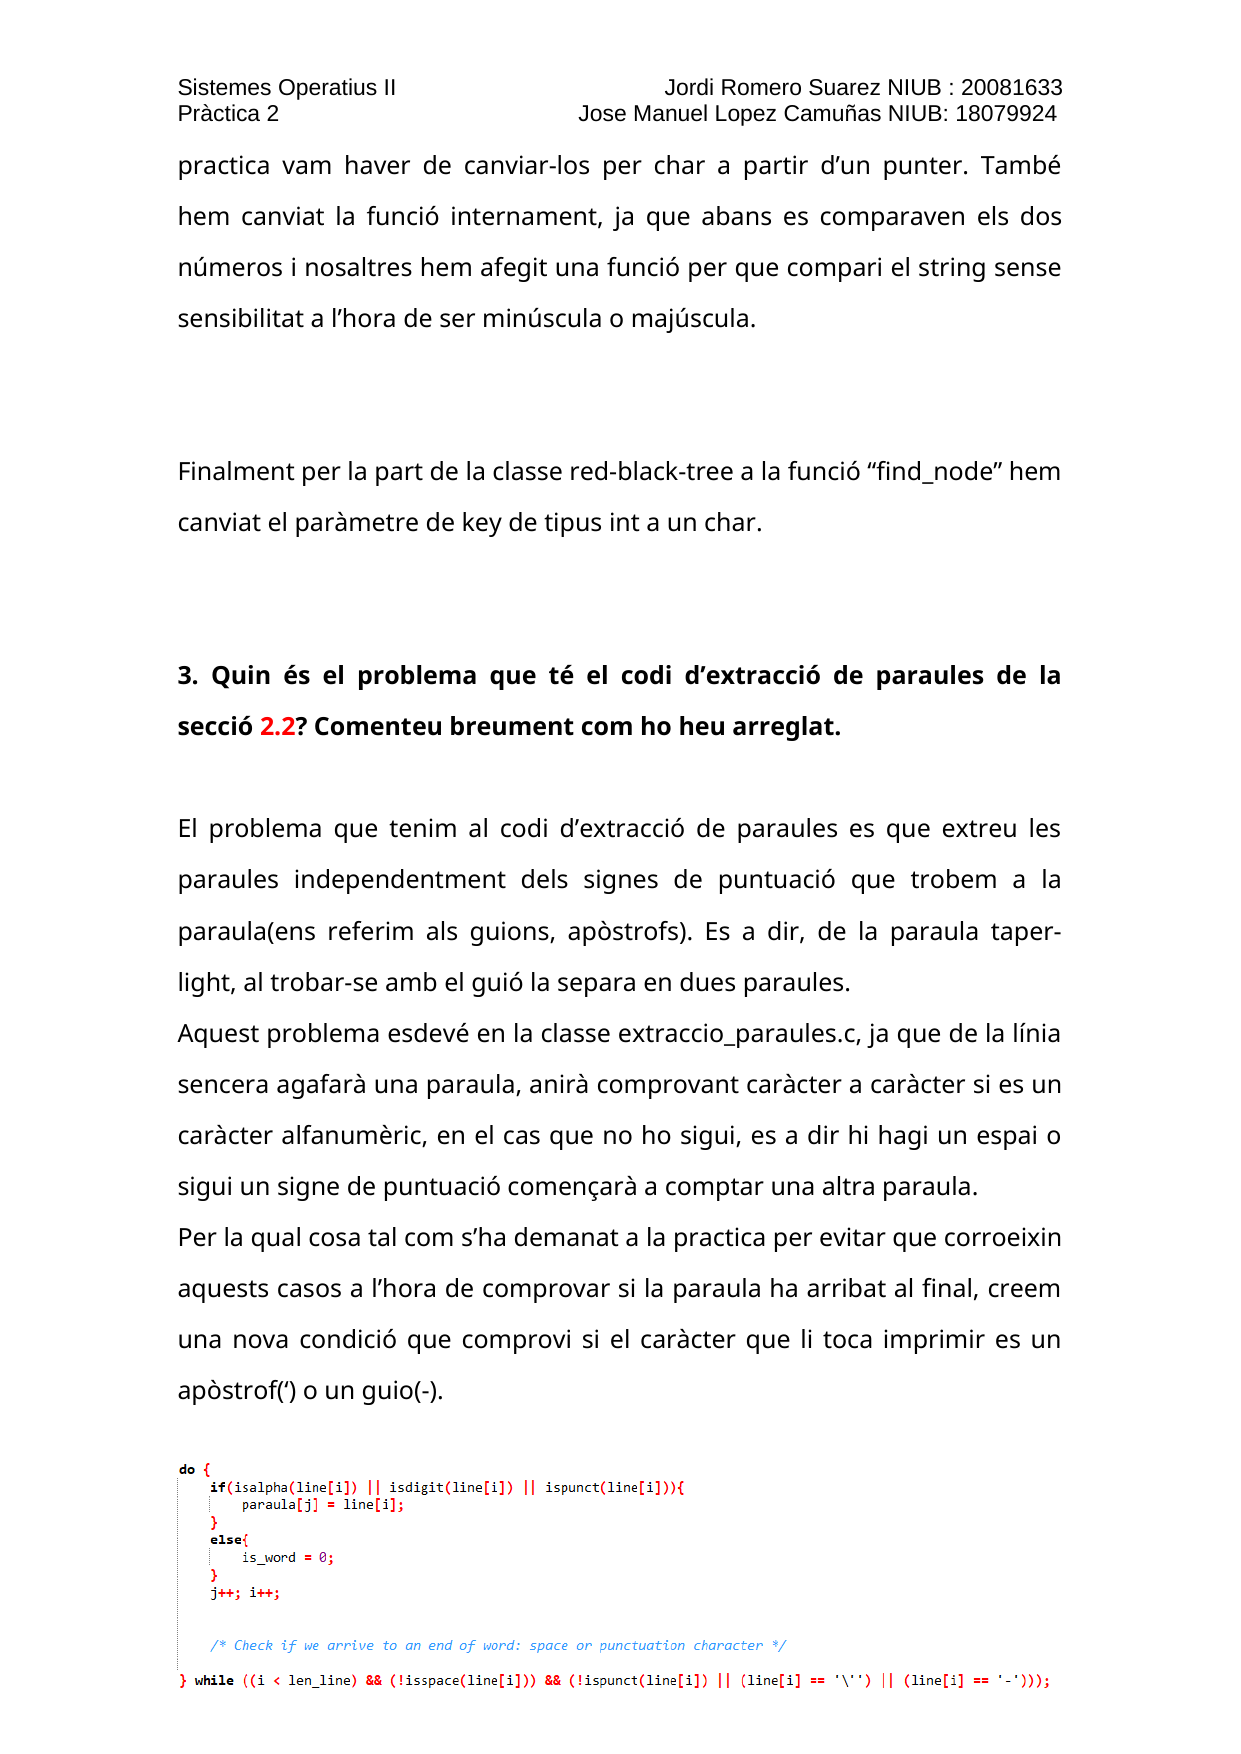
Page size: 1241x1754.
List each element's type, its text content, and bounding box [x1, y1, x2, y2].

picture [197, 1457, 1061, 1699]
text practica vam haver de canviar-los per char a partir d’un punter. També hem canviat la funció internament, ja que abans es comparaven els dos números i nosaltres hem afegit una funció per que compari el string sense sensibilitat a l’hora de ser minúscula o majúscula. [177, 148, 1063, 335]
text Finalment per la part de la classe red-black-tree a la funció “find_node” hem canviat el paràmetre de key de tipus int a un char. [177, 454, 1063, 539]
text Per la qual cosa tal com s’ha demanat a la practica per evitar que corroeixin aquests casos a l’hora de comprovar si la paraula ha arribat al final, creem una nova condició que comprovi si el caràcter que li toca imprimir es un apòstrof(‘) o un guio(-). [177, 1219, 1063, 1407]
text Aquest problema esdevé en la classe extraccio_paraules.c, ja que de la línia sencera agafarà una paraula, anirà comprovant caràcter a caràcter si es un caràcter alfanumèric, en el cas que no ho sigui, es a dir hi hagi un espai o sigui un signe de puntuació començarà a comptar una altra paraula. [177, 1015, 1063, 1202]
text 3. Quin és el problema que té el codi d’extracció de paraules de la secció 2.2? Comenteu breument com ho heu arreglat. [177, 658, 1063, 743]
text El problema que tenim al codi d’extracció de paraules es que extreu les paraules independentment dels signes de puntuació que trobem a la paraula(ens referim als guions, apòstrofs). Es a dir, de la paraula taper-light, al trobar-se amb el guió la separa en dues paraules. [177, 811, 1063, 998]
